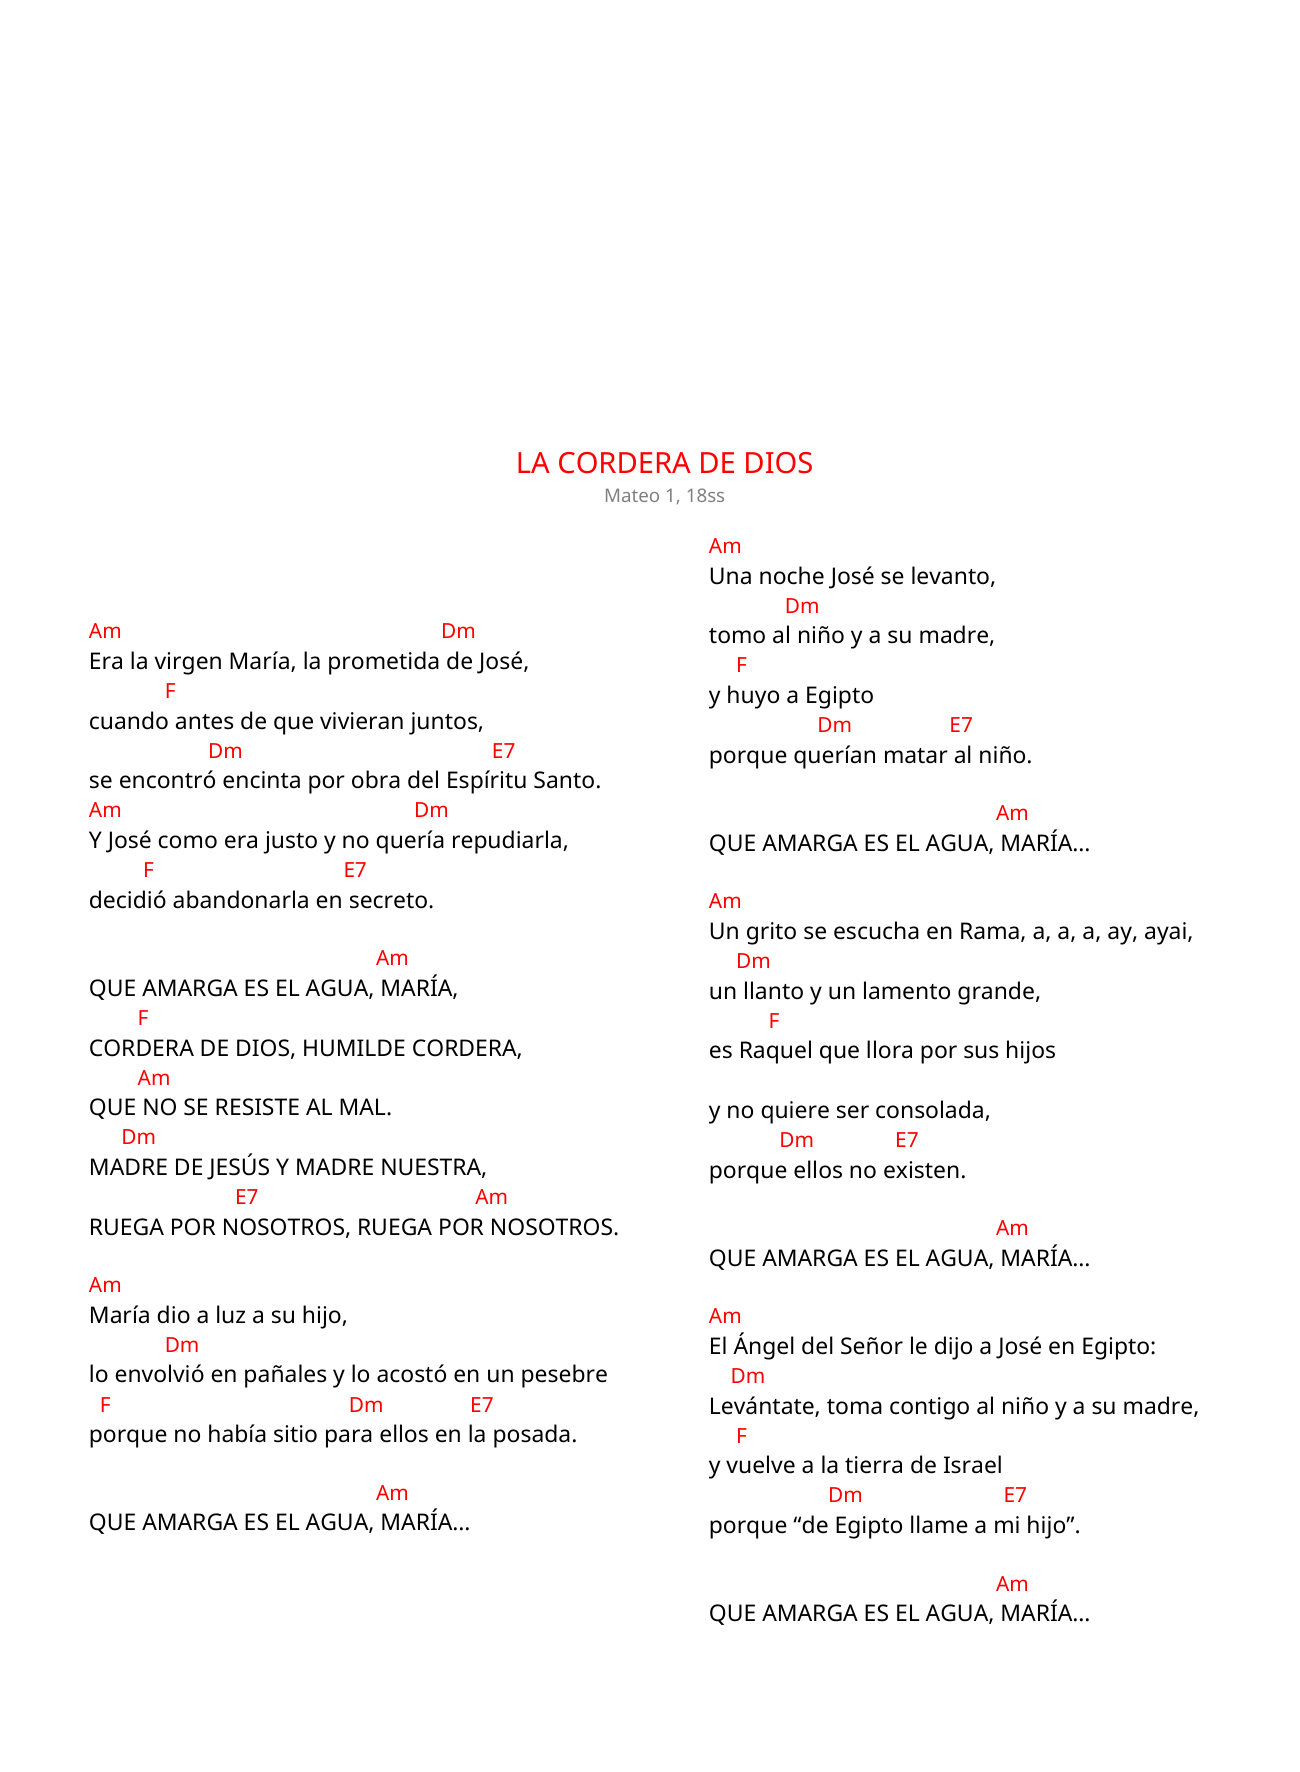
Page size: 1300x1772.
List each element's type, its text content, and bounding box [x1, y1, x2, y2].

text Dm [89, 1122, 620, 1151]
text Am [709, 1569, 1240, 1597]
text Dm [709, 1361, 1240, 1390]
text lo envolvió en pañales y lo acostó en un pesebre [89, 1358, 620, 1390]
text Am [89, 1478, 620, 1506]
text Dm E7 [709, 710, 1240, 739]
text QUE AMARGA ES EL AGUA, MARÍA, [89, 972, 620, 1003]
text El Ángel del Señor le dijo a José en Egipto: [709, 1330, 1240, 1361]
text Dm E7 [89, 736, 620, 764]
text tomo al niño y a su madre, [709, 619, 1240, 651]
text F [89, 1003, 620, 1032]
text es Raquel que llora por sus hijos [709, 1034, 1240, 1066]
text CORDERA DE DIOS, HUMILDE CORDERA, [89, 1032, 620, 1063]
text F Dm E7 [89, 1390, 620, 1418]
text Am [89, 1063, 620, 1091]
text Am Dm [89, 796, 620, 824]
text Y José como era justo y no quería repudiarla, [89, 824, 620, 855]
text QUE AMARGA ES EL AGUA, MARÍA… [89, 1506, 620, 1537]
text F [709, 1006, 1240, 1034]
text Am Dm [89, 617, 620, 645]
text Am [709, 1302, 1240, 1330]
text Dm [709, 591, 1240, 619]
text Era la virgen María, la prometida de José, [89, 645, 620, 676]
text Un grito se escucha en Rama, a, a, a, ay, ayai, [709, 915, 1240, 946]
text QUE AMARGA ES EL AGUA, MARÍA… [709, 1597, 1240, 1628]
text y huyo a Egipto [709, 679, 1240, 710]
text porque no había sitio para ellos en la posada. [89, 1418, 620, 1449]
text Dm E7 [709, 1125, 1240, 1154]
text QUE NO SE RESISTE AL MAL. [89, 1091, 620, 1122]
text y no quiere ser consolada, [709, 1094, 1240, 1125]
text Am [89, 1270, 620, 1299]
text porque ellos no existen. [709, 1154, 1240, 1185]
text LA CORDERA DE DIOS [104, 442, 1224, 482]
text porque “de Egipto llame a mi hijo”. [709, 1509, 1240, 1540]
text Una noche José se levanto, [709, 560, 1240, 591]
text Am [709, 798, 1240, 827]
text QUE AMARGA ES EL AGUA, MARÍA… [709, 1242, 1240, 1273]
text RUEGA POR NOSOTROS, RUEGA POR NOSOTROS. [89, 1211, 620, 1242]
text porque querían matar al niño. [709, 739, 1240, 770]
text Levántate, toma contigo al niño y a su madre, [709, 1390, 1240, 1421]
text Am [709, 1213, 1240, 1242]
text Am [709, 887, 1240, 915]
text un llanto y un lamento grande, [709, 975, 1240, 1006]
text cuando antes de que vivieran juntos, [89, 705, 620, 736]
text Am [89, 943, 620, 972]
text Dm E7 [709, 1481, 1240, 1509]
text Dm [709, 946, 1240, 975]
text Am [709, 531, 1240, 560]
text MADRE DE JESÚS Y MADRE NUESTRA, [89, 1151, 620, 1182]
text F [89, 676, 620, 705]
text se encontró encinta por obra del Espíritu Santo. [89, 764, 620, 796]
text decidió abandonarla en secreto. [89, 884, 620, 915]
text F E7 [89, 855, 620, 884]
text F [709, 651, 1240, 679]
text Mateo 1, 18ss [104, 482, 1224, 508]
text Dm [89, 1330, 620, 1358]
text María dio a luz a su hijo, [89, 1299, 620, 1330]
text y vuelve a la tierra de Israel [709, 1449, 1240, 1481]
text QUE AMARGA ES EL AGUA, MARÍA… [709, 827, 1240, 858]
text E7 Am [89, 1182, 620, 1211]
text F [709, 1421, 1240, 1449]
